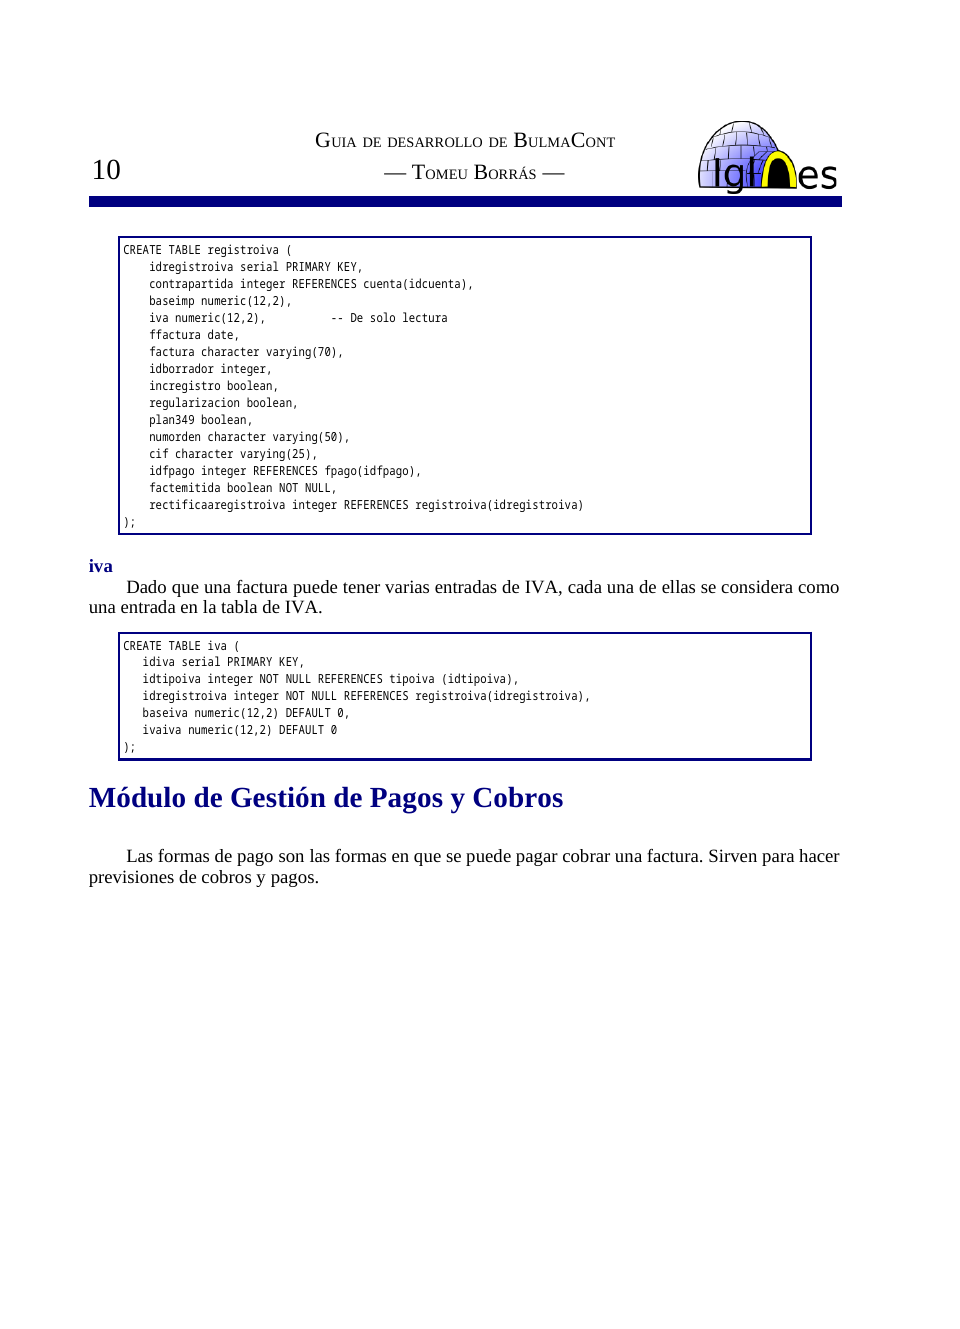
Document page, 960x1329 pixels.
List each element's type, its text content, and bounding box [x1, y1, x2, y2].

text idiva serial PRIMARY KEY, [120, 649, 810, 666]
text iva [88, 556, 842, 576]
text factura character varying(70), [120, 338, 810, 355]
text ffactura date, [120, 321, 810, 338]
text ); [120, 733, 810, 758]
text CREATE TABLE iva ( [120, 634, 810, 649]
text idfpago integer REFERENCES fpago(idfpago), [120, 457, 810, 474]
text cif character varying(25), [120, 440, 810, 457]
text baseimp numeric(12,2), [120, 287, 810, 304]
text iva numeric(12,2), -- De solo lectura [120, 304, 810, 321]
text incregistro boolean, [120, 372, 810, 389]
text baseiva numeric(12,2) DEFAULT 0, [120, 699, 810, 717]
text ); [120, 508, 810, 533]
text regularizacion boolean, [120, 389, 810, 406]
text factemitida boolean NOT NULL, [120, 474, 810, 491]
text numorden character varying(50), [120, 423, 810, 440]
text rectificaaregistroiva integer REFERENCES registroiva(idregistroiva) [120, 491, 810, 508]
text idregistroiva integer NOT NULL REFERENCES registroiva(idregistroiva), [120, 683, 810, 699]
text idtipoiva integer NOT NULL REFERENCES tipoiva (idtipoiva), [120, 666, 810, 683]
text idregistroiva serial PRIMARY KEY, [120, 253, 810, 270]
text plan349 boolean, [120, 406, 810, 423]
text Dado que una factura puede tener varias entradas de IVA, cada una de ellas se considera como una entrada en la tabla de IVA. [88, 576, 842, 618]
text CREATE TABLE registroiva ( [120, 238, 810, 253]
text Módulo de Gestión de Pagos y Cobros [88, 781, 842, 813]
text contrapartida integer REFERENCES cuenta(idcuenta), [120, 270, 810, 287]
text idborrador integer, [120, 355, 810, 372]
text ivaiva numeric(12,2) DEFAULT 0 [120, 717, 810, 733]
text Las formas de pago son las formas en que se puede pagar cobrar una factura. Sirven para hacer previsiones de cobros y pagos. [88, 846, 842, 887]
picture [698, 121, 837, 194]
